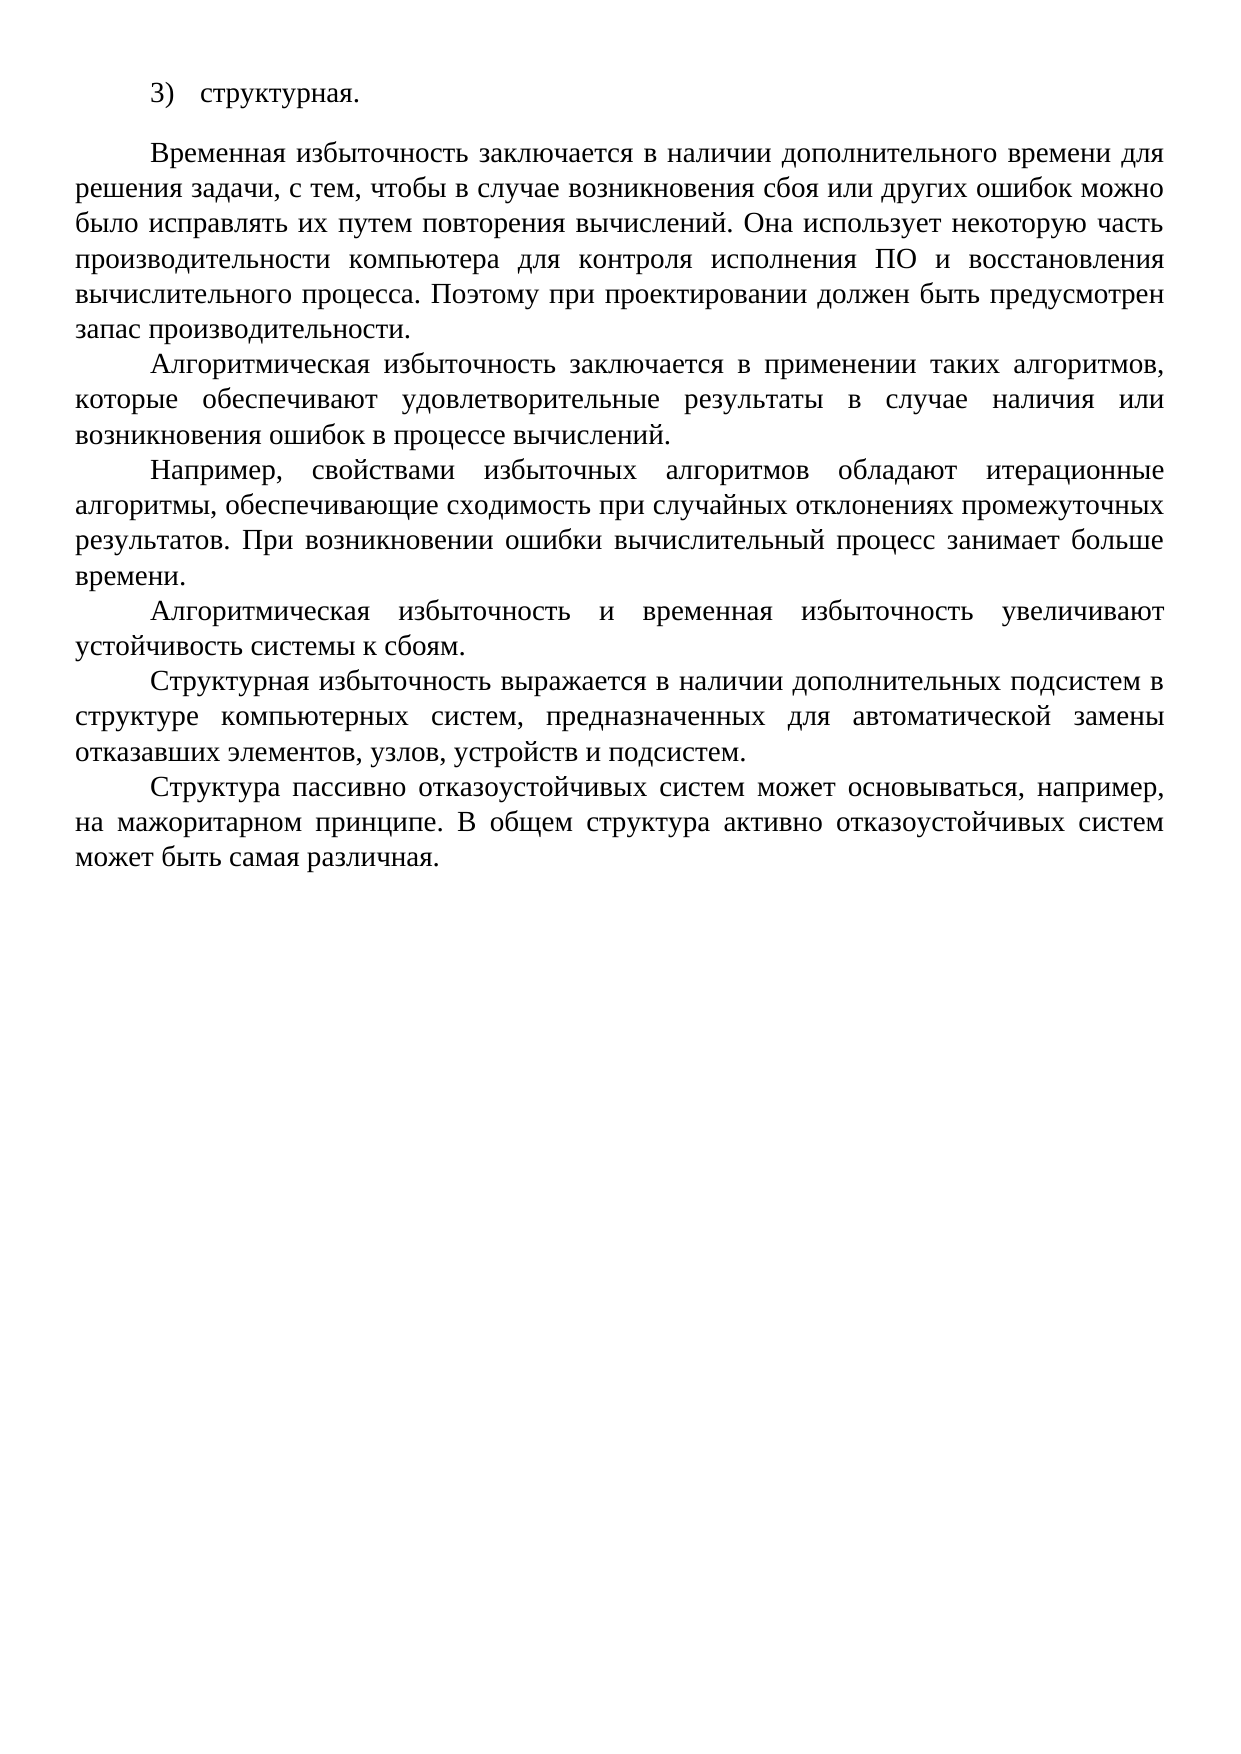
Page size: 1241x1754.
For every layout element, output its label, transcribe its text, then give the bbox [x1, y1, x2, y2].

text Алгоритмическая избыточность и временная избыточность увеличивают устойчивость системы к сбоям. [75, 593, 1165, 662]
text Структурная избыточность выражается в наличии дополнительных подсистем в структуре компьютерных систем, предназначенных для автоматической замены отказавших элементов, узлов, устройств и подсистем. [75, 663, 1165, 767]
text Например, свойствами избыточных алгоритмов обладают итерационные алгоритмы, обеспечивающие сходимость при случайных отклонениях промежуточных результатов. При возникновении ошибки вычислительный процесс занимает больше времени. [75, 452, 1165, 591]
text Временная избыточность заключается в наличии дополнительного времени для решения задачи, с тем, чтобы в случае возникновения сбоя или других ошибок можно было исправлять их путем повторения вычислений. Она использует некоторую часть производительности компьютера для контроля исполнения ПО и восстановления вычислительного процесса. Поэтому при проектировании должен быть предусмотрен запас производительности. [75, 135, 1165, 345]
text 3) структурная. [150, 75, 1165, 108]
text Структура пассивно отказоустойчивых систем может основываться, например, на мажоритарном принципе. В общем структура активно отказоустойчивых систем может быть самая различная. [75, 769, 1165, 873]
text Алгоритмическая избыточность заключается в применении таких алгоритмов, которые обеспечивают удовлетворительные результаты в случае наличия или возникновения ошибок в процессе вычислений. [75, 346, 1165, 450]
